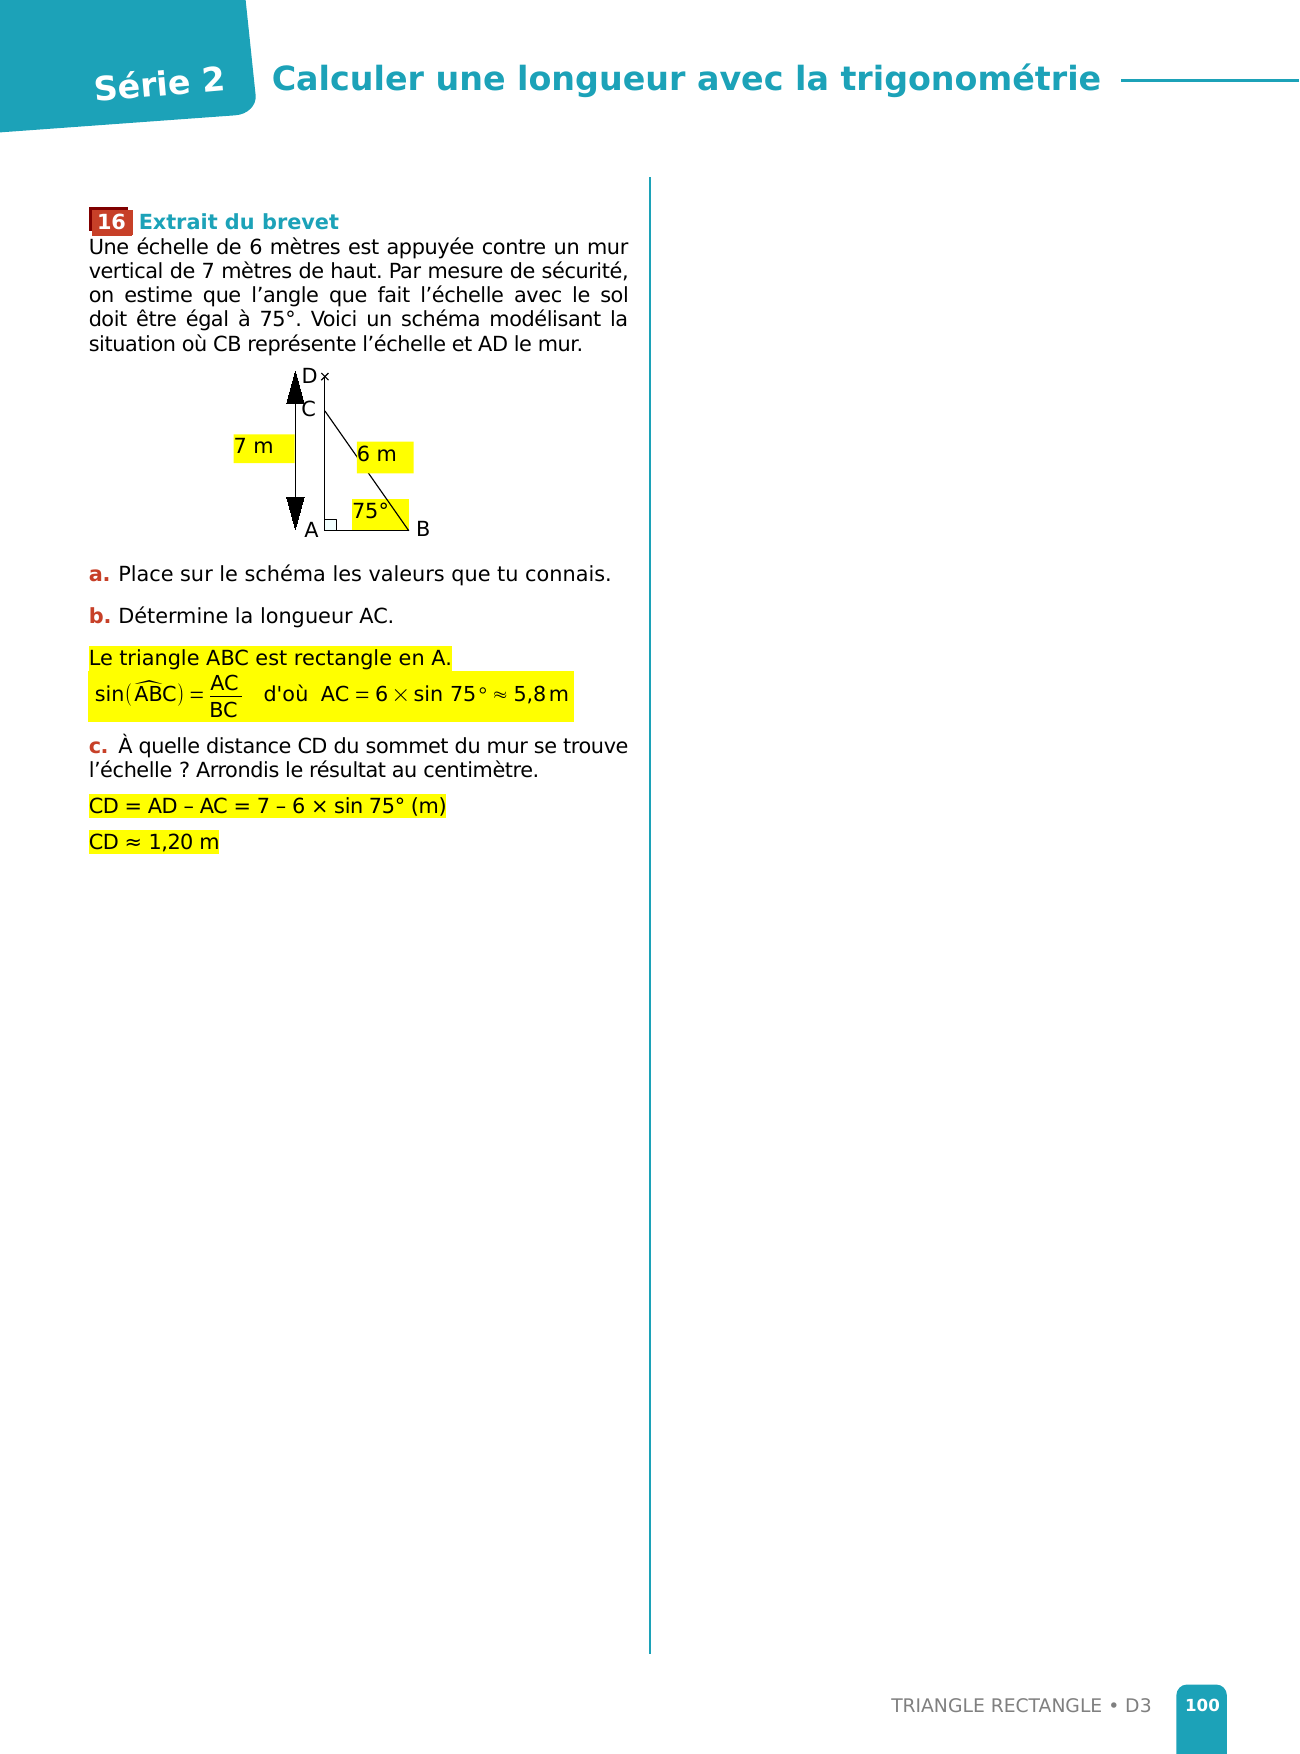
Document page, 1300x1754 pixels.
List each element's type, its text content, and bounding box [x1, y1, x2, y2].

list CD ≈ 1,20 m [88, 830, 629, 854]
list CD = AD – AC = 7 – 6 × sin 75° (m) [88, 794, 629, 818]
subtitle Extrait du brevet [128, 207, 629, 235]
list Détermine la longueur AC. [88, 604, 629, 629]
list À quelle distance CD du sommet du mur se trouve l’échelle ? Arrondis le résultat au centimètre. [88, 734, 629, 782]
list Place sur le schéma les valeurs que tu connais. [88, 562, 629, 587]
text Une échelle de 6 mètres est appuyée contre un mur vertical de 7 mètres de haut. Par mesure de sécurité, on estime que l’angle que fait l’échelle avec le sol doit être égal à 75°. Voici un schéma modélisant la situation où CB représente l’échelle et AD le mur. [88, 235, 629, 356]
list Le triangle ABC est rectangle en A. [452, 646, 629, 671]
